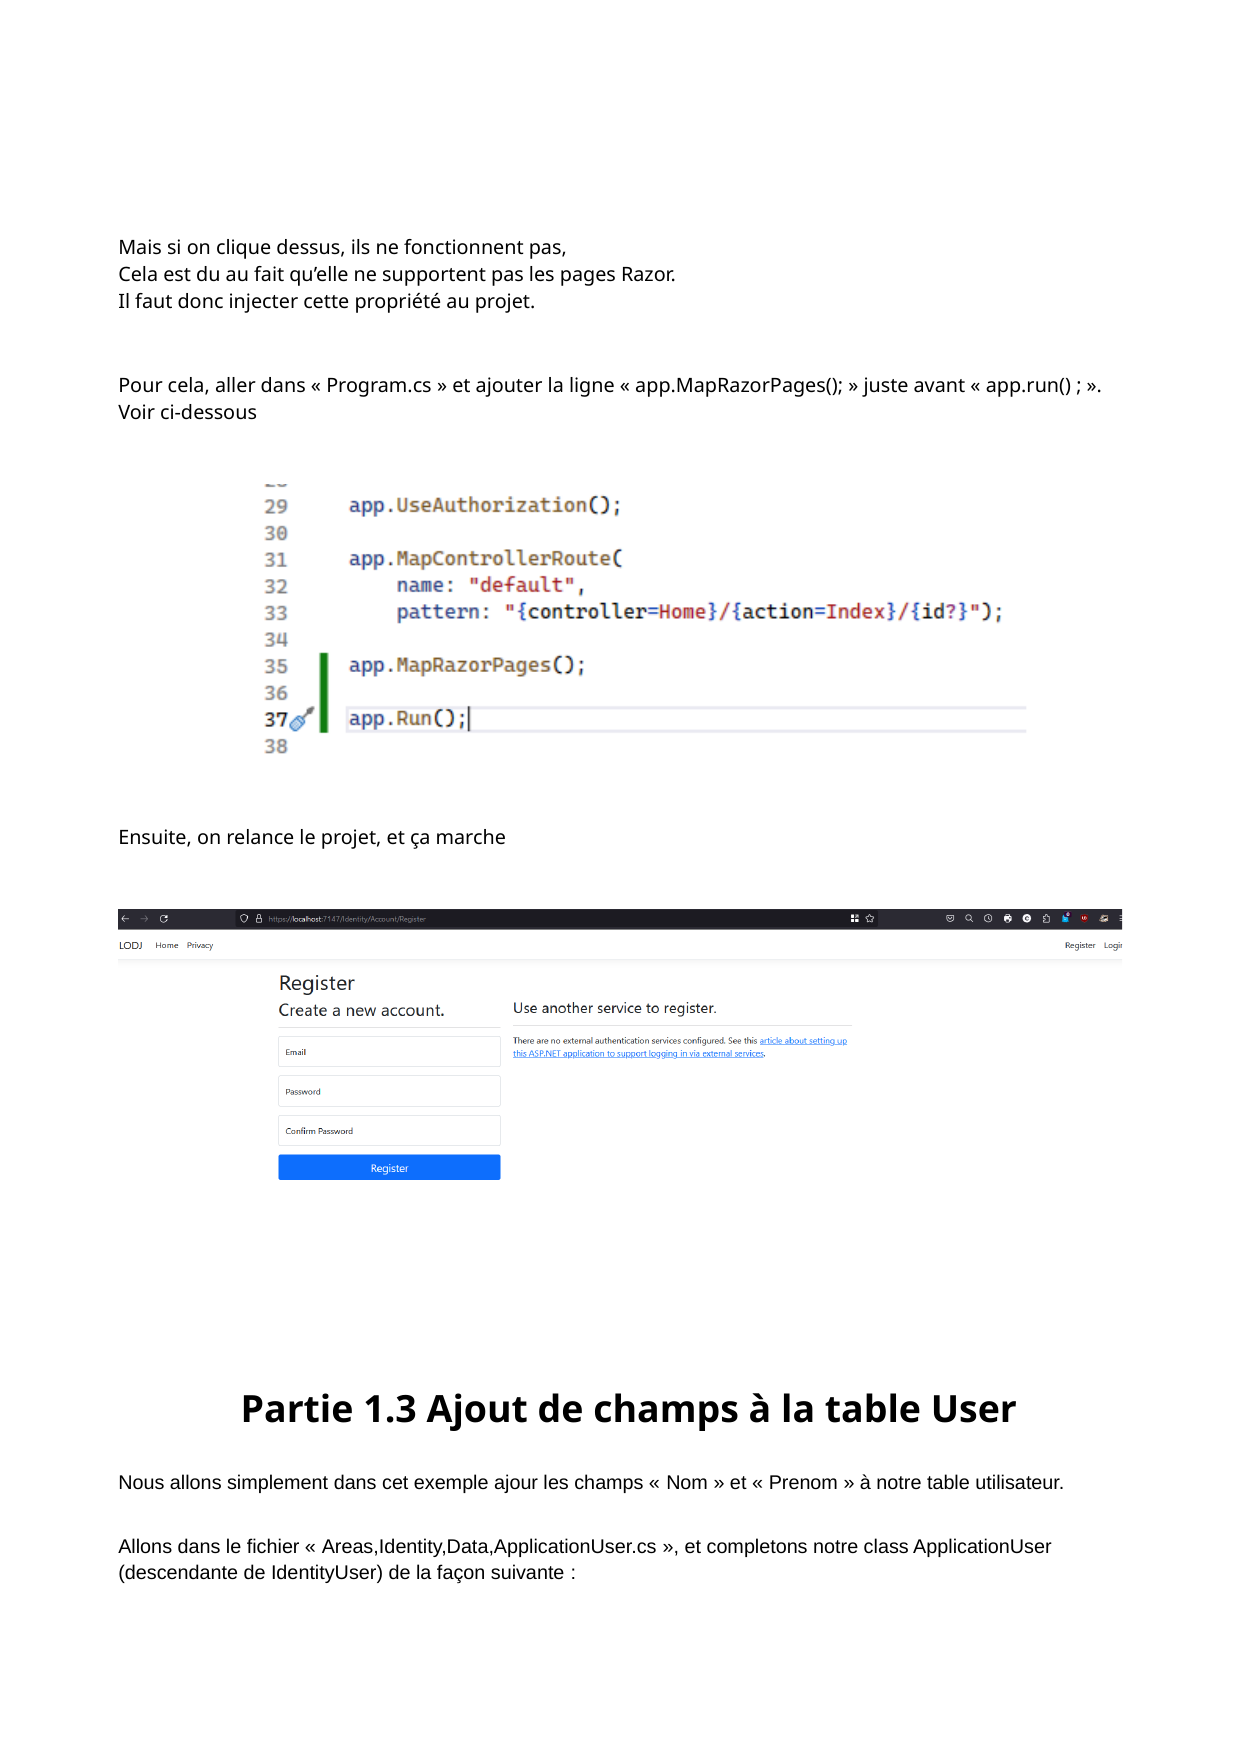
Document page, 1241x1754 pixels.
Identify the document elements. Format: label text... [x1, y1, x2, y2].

text Ensuite, on relance le projet, et ça marche [118, 823, 1122, 850]
subtitle Partie 1.3 Ajout de champs à la table User [118, 1382, 1140, 1433]
text Pour cela, aller dans « Program.cs » et ajouter la ligne « app.MapRazorPages(); » juste avant « app.run() ; ». Voir ci-dessous [118, 372, 1122, 426]
picture [213, 484, 1027, 766]
text Allons dans le fichier « Areas,Identity,Data,ApplicationUser.cs », et completons notre class ApplicationUser (descendante de IdentityUser) de la façon suivante : [118, 1534, 1140, 1583]
picture [118, 909, 1123, 1185]
text Mais si on clique dessus, ils ne fonctionnent pas, [118, 233, 1122, 260]
text Cela est du au fait qu’elle ne supportent pas les pages Razor. [118, 260, 1122, 287]
text Nous allons simplement dans cet exemple ajour les champs « Nom » et « Prenom » à notre table utilisateur. [118, 1471, 1140, 1494]
text Il faut donc injecter cette propriété au projet. [118, 287, 1122, 314]
